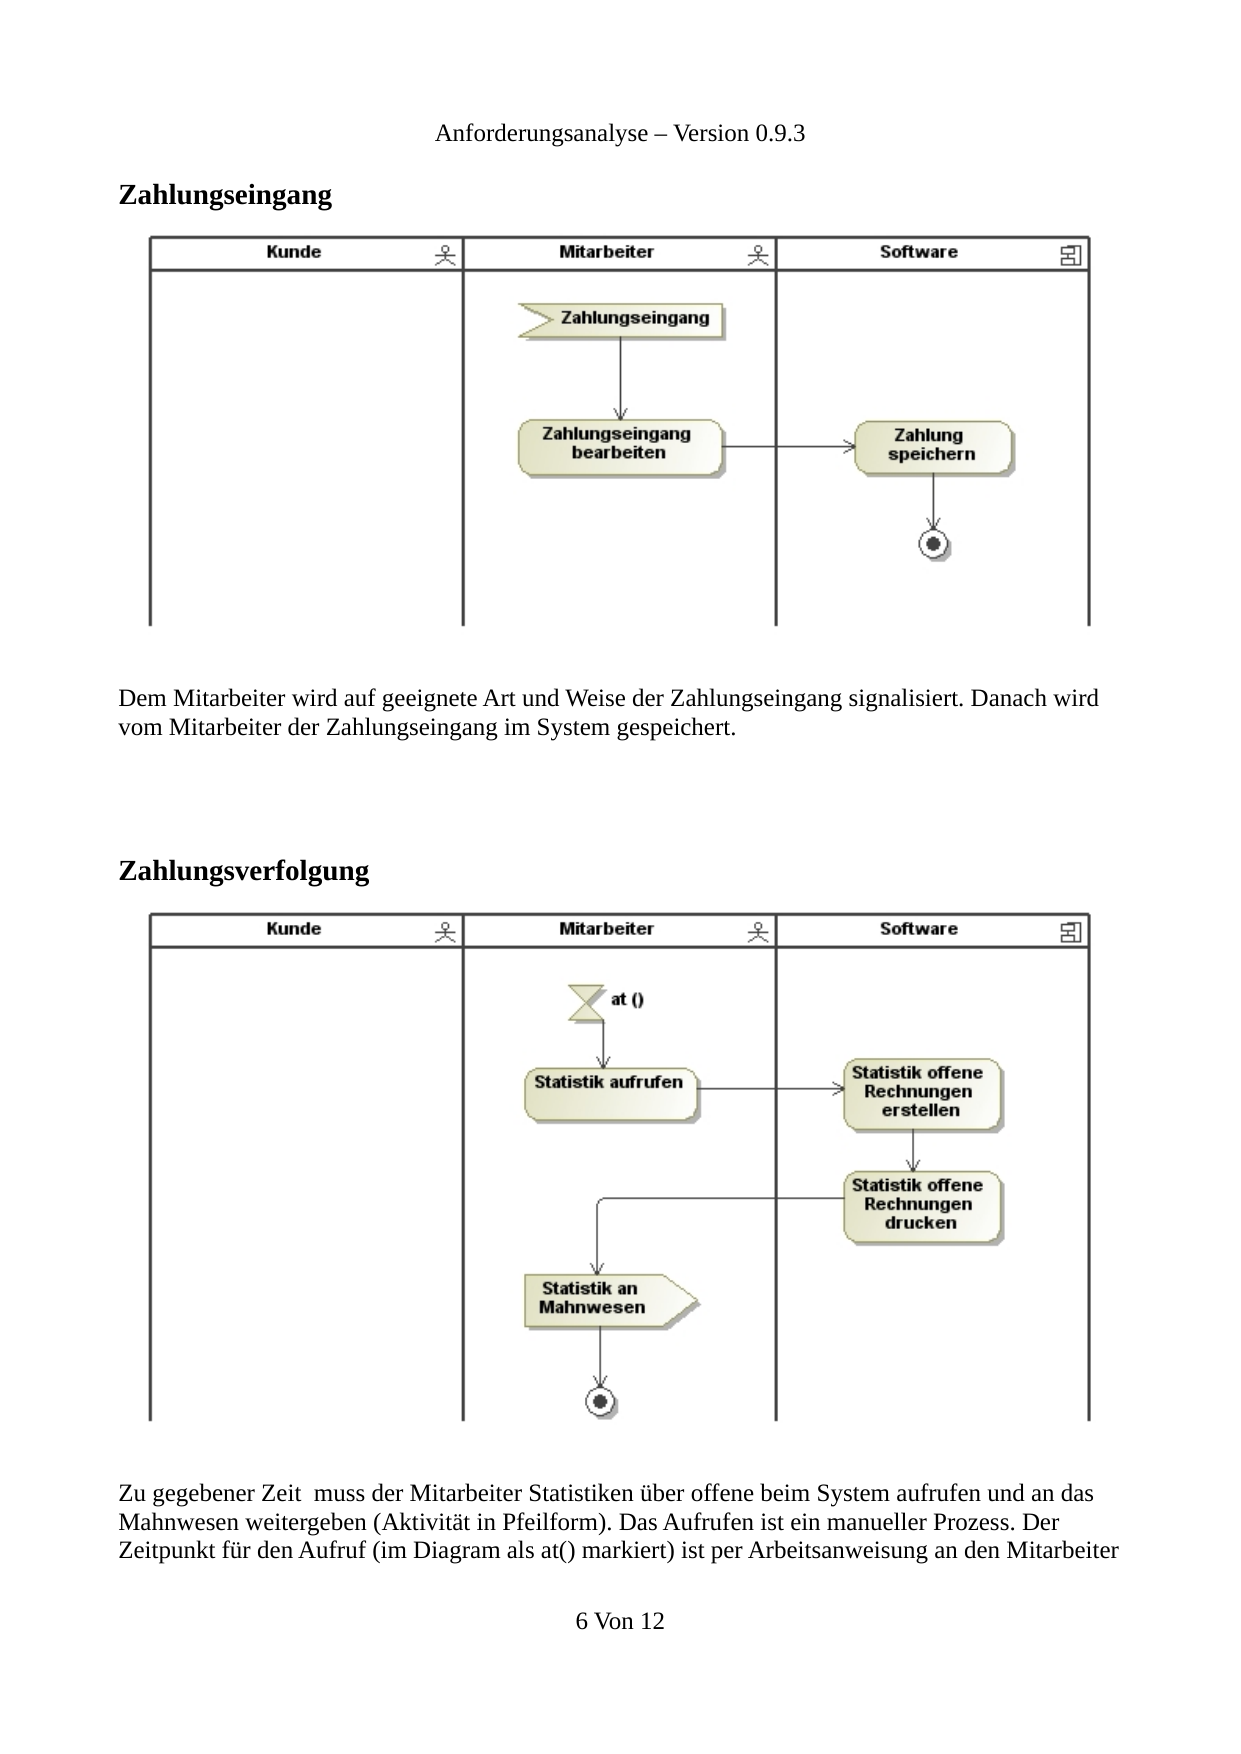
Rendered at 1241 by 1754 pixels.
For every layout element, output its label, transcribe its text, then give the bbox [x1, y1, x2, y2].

subtitle Zahlungseingang [118, 177, 1122, 211]
text Dem Mitarbeiter wird auf geeignete Art und Weise der Zahlungseingang signalisiert. Danach wird vom Mitarbeiter der Zahlungseingang im System gespeichert. [118, 683, 1122, 741]
picture [135, 899, 1105, 1437]
text Zu gegebener Zeit muss der Mitarbeiter Statistiken über offene beim System aufrufen und an das Mahnwesen weitergeben (Aktivität in Pfeilform). Das Aufrufen ist ein manueller Prozess. Der Zeitpunkt für den Aufruf (im Diagram als at() markiert) ist per Arbeitsanweisung an den Mitarbeiter [118, 1478, 1122, 1564]
picture [135, 223, 1105, 642]
subtitle Zahlungsverfolgung [118, 853, 1122, 887]
